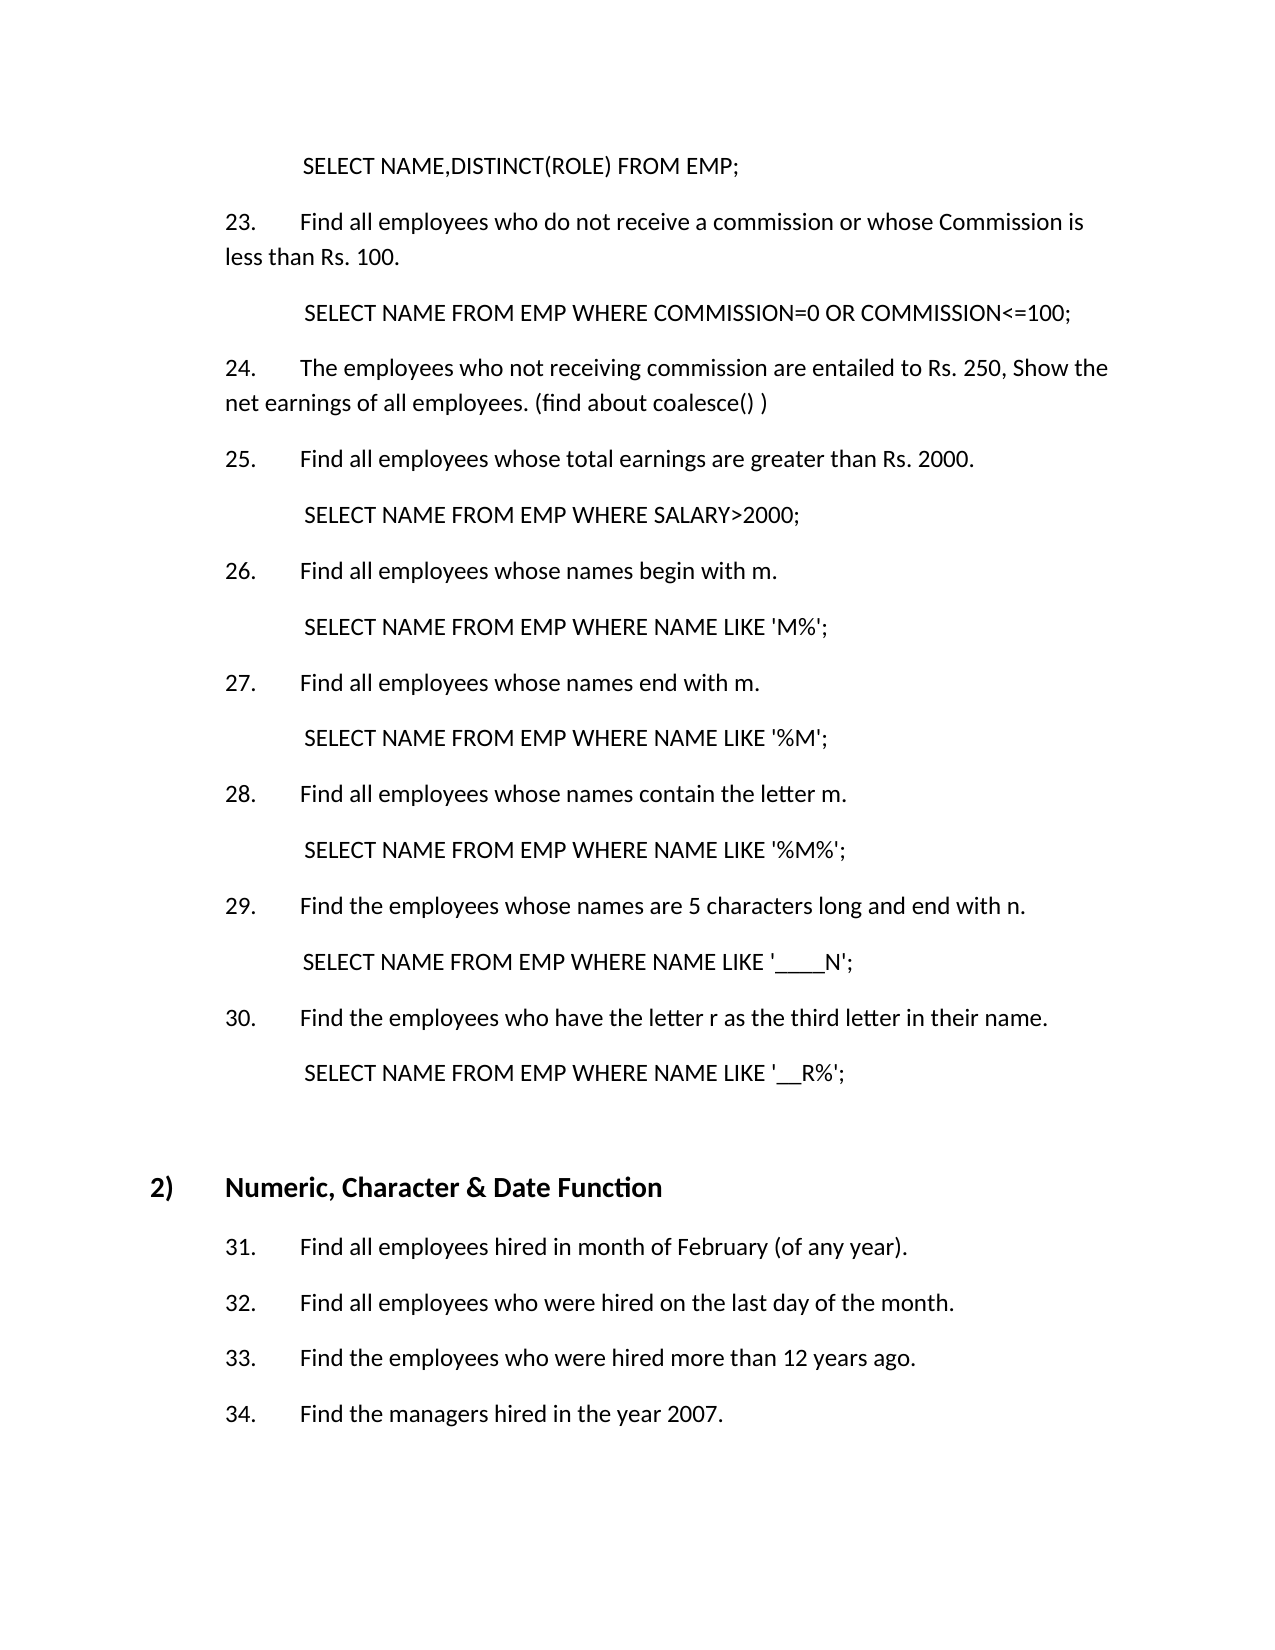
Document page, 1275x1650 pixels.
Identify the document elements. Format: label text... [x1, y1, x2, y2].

list SELECT NAME FROM EMP WHERE NAME LIKE 'M%'; [187, 611, 1125, 641]
text 34. Find the managers hired in the year 2007. [225, 1398, 1125, 1429]
list SELECT NAME FROM EMP WHERE SALARY>2000; [225, 499, 1125, 530]
list SELECT NAME FROM EMP WHERE NAME LIKE '____N'; [150, 946, 1125, 976]
list SELECT NAME FROM EMP WHERE NAME LIKE '%M%'; [187, 834, 1125, 865]
text 2) Numeric, Character & Date Function [150, 1169, 1125, 1205]
list Find the employees whose names are 5 characters long and end with n. [225, 890, 1125, 921]
text 24. The employees who not receiving commission are entailed to Rs. 250, Show the net earnings of all employees. (find about coalesce() ) [225, 352, 1125, 418]
text 33. Find the employees who were hired more than 12 years ago. [225, 1343, 1125, 1373]
list Find all employees whose names begin with m. [225, 555, 1125, 586]
list SELECT NAME FROM EMP WHERE NAME LIKE '%M'; [225, 722, 1125, 753]
list SELECT NAME FROM EMP WHERE NAME LIKE '__R%'; [225, 1057, 1125, 1088]
list Find all employees whose names contain the letter m. [225, 778, 1125, 809]
list Find all employees who do not receive a commission or whose Commission is less than Rs. 100. [225, 206, 1125, 271]
text 31. Find all employees hired in month of February (of any year). [225, 1231, 1125, 1261]
list Find all employees whose total earnings are greater than Rs. 2000. [225, 443, 1125, 474]
list SELECT NAME FROM EMP WHERE COMMISSION=0 OR COMMISSION<=100; [225, 297, 1125, 327]
list Find the employees who have the letter r as the third letter in their name. [225, 1002, 1125, 1032]
list Find all employees whose names end with m. [225, 667, 1125, 697]
text 32. Find all employees who were hired on the last day of the month. [225, 1287, 1125, 1317]
list SELECT NAME,DISTINCT(ROLE) FROM EMP; [150, 150, 1125, 181]
